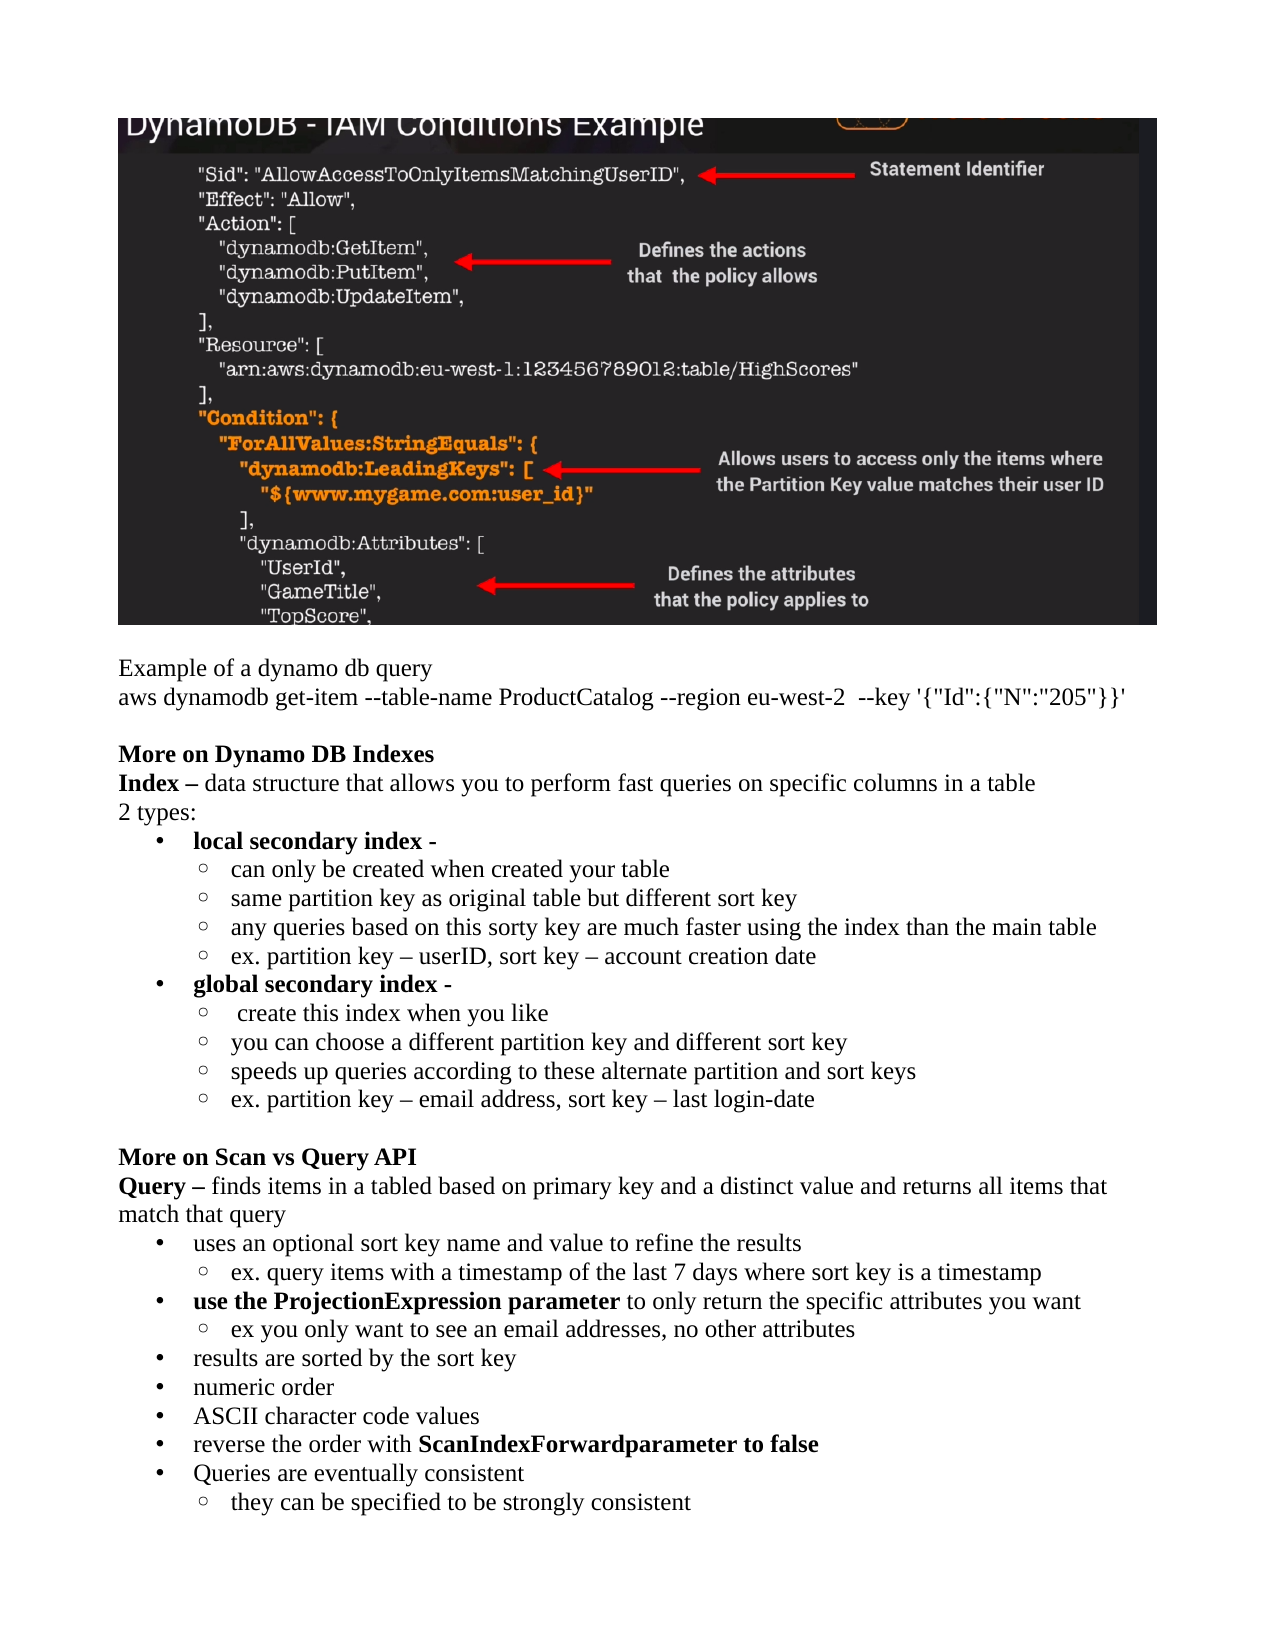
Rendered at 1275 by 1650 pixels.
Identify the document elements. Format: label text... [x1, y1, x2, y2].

list ex. query items with a timestamp of the last 7 days where sort key is a timestamp [193, 1257, 1157, 1286]
list ex. partition key – email address, sort key – last login-date [193, 1084, 1157, 1113]
text More on Dynamo DB Indexes [118, 739, 1157, 768]
list global secondary index - [156, 969, 1157, 998]
list create this index when you like [193, 998, 1157, 1027]
list uses an optional sort key name and value to refine the results [156, 1228, 1157, 1257]
text 2 types: [118, 797, 1157, 826]
text More on Scan vs Query API [118, 1142, 1157, 1171]
list ex you only want to see an email addresses, no other attributes [193, 1314, 1157, 1343]
list they can be specified to be strongly consistent [193, 1487, 1157, 1516]
list can only be created when created your table [193, 854, 1157, 883]
list ASCII character code values [156, 1401, 1157, 1429]
list reverse the order with ScanIndexForwardparameter to false [156, 1429, 1157, 1458]
list results are sorted by the sort key [156, 1343, 1157, 1372]
list you can choose a different partition key and different sort key [193, 1027, 1157, 1056]
text Example of a dynamo db query [118, 653, 1157, 682]
list local secondary index - [156, 826, 1157, 854]
text Query – finds items in a tabled based on primary key and a distinct value and returns all items that match that query [118, 1171, 1157, 1228]
list speeds up queries according to these alternate partition and sort keys [193, 1056, 1157, 1084]
list numeric order [156, 1372, 1157, 1401]
list use the ProjectionExpression parameter to only return the specific attributes you want [156, 1286, 1157, 1314]
list ex. partition key – userID, sort key – account creation date [193, 941, 1157, 969]
text Index – data structure that allows you to perform fast queries on specific columns in a table [118, 768, 1157, 797]
list same partition key as original table but different sort key [193, 883, 1157, 912]
picture [118, 118, 1157, 625]
list any queries based on this sorty key are much faster using the index than the main table [193, 912, 1157, 941]
text aws dynamodb get-item --table-name ProductCatalog --region eu-west-2 --key '{"Id":{"N":"205"}}' [118, 682, 1157, 711]
list Queries are eventually consistent [156, 1458, 1157, 1487]
